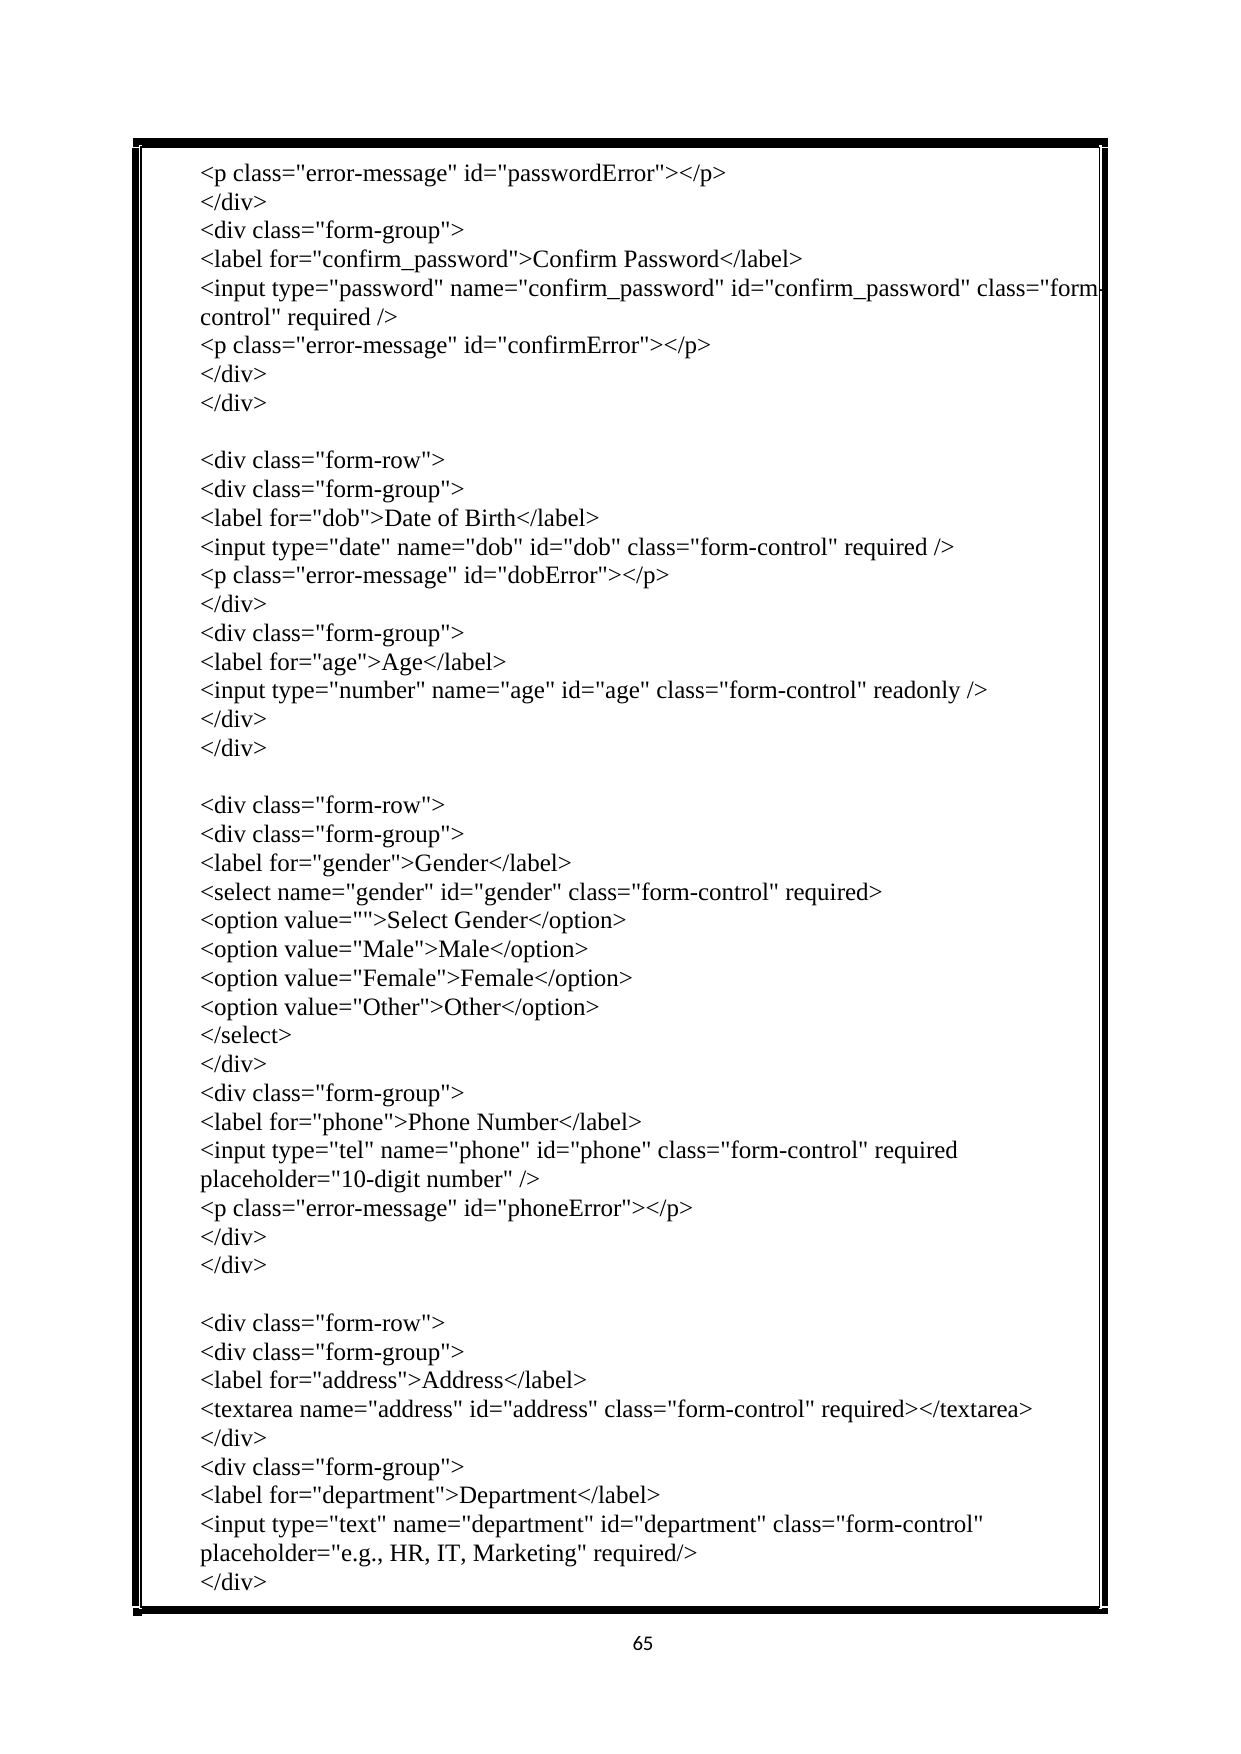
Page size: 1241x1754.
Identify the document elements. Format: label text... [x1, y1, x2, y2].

text <div class="form-group"> [200, 618, 1123, 647]
text <div class="form-row"> [200, 790, 1123, 819]
text <label for="department">Department</label> [200, 1480, 1123, 1509]
text <div class="form-group"> [200, 1078, 1123, 1107]
text <div class="form-group"> [200, 1337, 1123, 1365]
text <input type="text" name="department" id="department" class="form-control" placeholder="e.g., HR, IT, Marketing" required/> [200, 1509, 1123, 1567]
text <div class="form-group"> [200, 819, 1123, 848]
text <label for="confirm_password">Confirm Password</label> [200, 244, 1123, 273]
text <option value="Male">Male</option> [200, 934, 1123, 963]
text </div> [200, 1049, 1123, 1078]
text </div> [200, 589, 1123, 618]
text <div class="form-row"> [200, 445, 1123, 474]
text </div> [200, 359, 1123, 388]
text </div> [200, 187, 1123, 215]
text <textarea name="address" id="address" class="form-control" required></textarea> [200, 1394, 1123, 1423]
text <option value="">Select Gender</option> [200, 905, 1123, 934]
text </select> [200, 1020, 1123, 1049]
text <label for="gender">Gender</label> [200, 848, 1123, 877]
text <input type="number" name="age" id="age" class="form-control" readonly /> [200, 675, 1123, 704]
text <select name="gender" id="gender" class="form-control" required> [200, 877, 1123, 905]
text </div> [200, 704, 1123, 733]
text <div class="form-group"> [200, 474, 1123, 503]
text <label for="address">Address</label> [200, 1365, 1123, 1394]
text <div class="form-group"> [200, 1452, 1123, 1480]
text <label for="age">Age</label> [200, 647, 1123, 675]
text </div> [200, 1222, 1123, 1250]
text <input type="tel" name="phone" id="phone" class="form-control" required placeholder="10-digit number" /> [200, 1135, 1123, 1193]
text </div> [200, 1250, 1123, 1279]
text <p class="error-message" id="dobError"></p> [200, 560, 1123, 589]
text <label for="phone">Phone Number</label> [200, 1107, 1123, 1135]
text </div> [200, 1423, 1123, 1452]
text <p class="error-message" id="passwordError"></p> [200, 158, 1123, 187]
text </div> [200, 1567, 1123, 1595]
text <option value="Other">Other</option> [200, 992, 1123, 1020]
text <div class="form-row"> [200, 1308, 1123, 1337]
text </div> [200, 388, 1123, 417]
text <p class="error-message" id="phoneError"></p> [200, 1193, 1123, 1222]
text <input type="password" name="confirm_password" id="confirm_password" class="form-control" required /> [200, 273, 1123, 330]
text <div class="form-group"> [200, 215, 1123, 244]
text <label for="dob">Date of Birth</label> [200, 503, 1123, 532]
text </div> [200, 733, 1123, 762]
text <option value="Female">Female</option> [200, 963, 1123, 992]
text <p class="error-message" id="confirmError"></p> [200, 330, 1123, 359]
text <input type="date" name="dob" id="dob" class="form-control" required /> [200, 532, 1123, 560]
